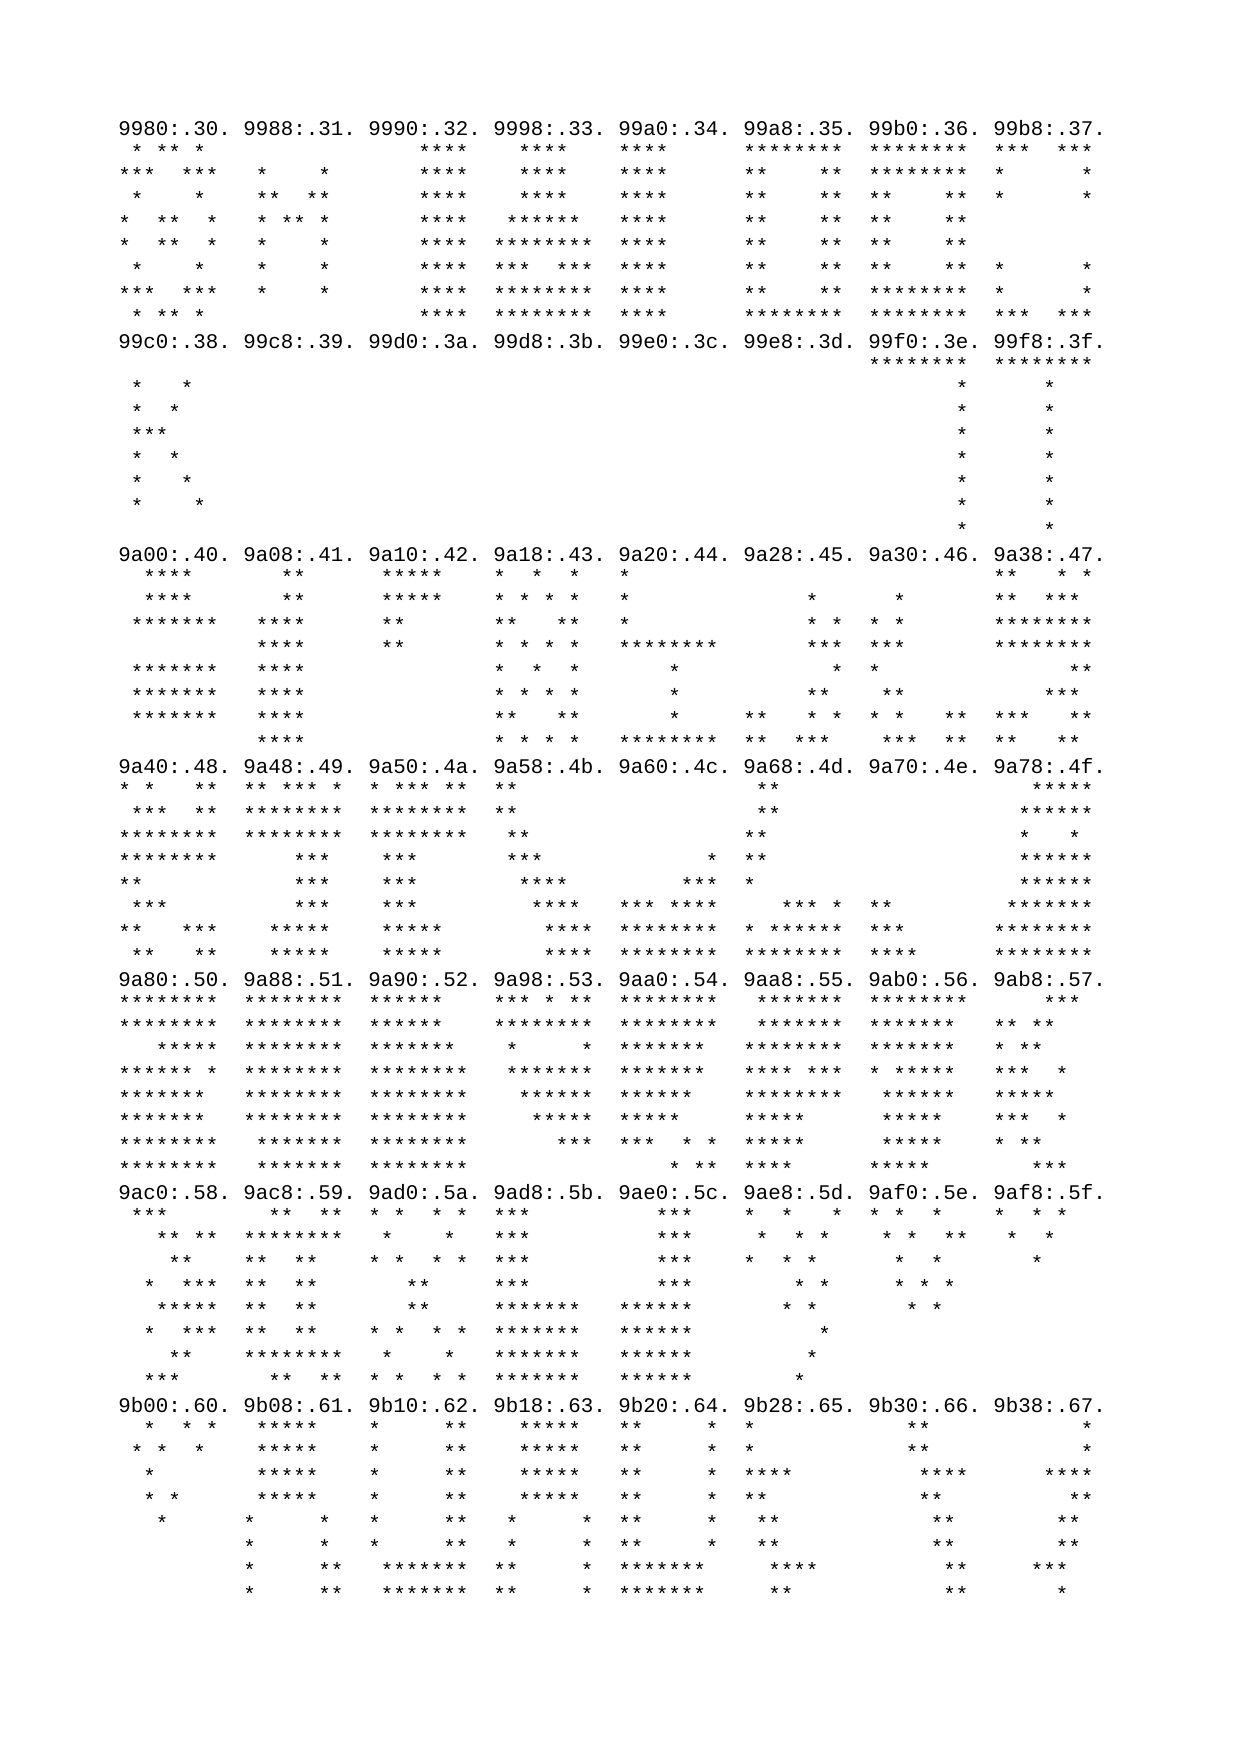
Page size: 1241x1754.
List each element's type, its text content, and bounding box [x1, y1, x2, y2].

text * * [118, 520, 1122, 544]
text * ** ******* ** * ******* **** ** *** [118, 1561, 1122, 1584]
text * * * ***** * ** ***** ** * * ** * [118, 1419, 1122, 1442]
text * ***** * ** ***** ** * **** **** **** [118, 1466, 1122, 1489]
text * ** * **** ******** **** ******** ******** *** *** [118, 307, 1122, 331]
text ***** ** ** ** ******* ****** * * * * [118, 1300, 1122, 1324]
text 9a40:.48. 9a48:.49. 9a50:.4a. 9a58:.4b. 9a60:.4c. 9a68:.4d. 9a70:.4e. 9a78:.4f. [118, 757, 1122, 780]
text *** * * [118, 426, 1122, 449]
text * ** * **** **** **** ******** ******** *** *** [118, 142, 1122, 165]
text *** ** ******** ******** ** ** ****** [118, 804, 1122, 827]
text * * * * [118, 473, 1122, 496]
text * *** ** ** ** *** *** * * * * * [118, 1277, 1122, 1300]
text * ** ******* ** * ******* ** ** * [118, 1584, 1122, 1608]
text *** ** ** * * * * *** *** * * * * * * * * * [118, 1206, 1122, 1229]
text *** *** * * **** **** **** ** ** ******** * * [118, 165, 1122, 189]
text 9a00:.40. 9a08:.41. 9a10:.42. 9a18:.43. 9a20:.44. 9a28:.45. 9a30:.46. 9a38:.47. [118, 544, 1122, 567]
text * * * * [118, 449, 1122, 473]
text 99c0:.38. 99c8:.39. 99d0:.3a. 99d8:.3b. 99e0:.3c. 99e8:.3d. 99f0:.3e. 99f8:.3f. [118, 331, 1122, 354]
text ******** ******** [118, 354, 1122, 378]
text **** ** ***** * * * * * * * ** *** [118, 591, 1122, 615]
text ******* **** ** ** ** * * * * * ******** [118, 615, 1122, 638]
text ** *** *** **** *** * ****** [118, 875, 1122, 898]
text * * * * [118, 496, 1122, 520]
text 9b00:.60. 9b08:.61. 9b10:.62. 9b18:.63. 9b20:.64. 9b28:.65. 9b30:.66. 9b38:.67. [118, 1395, 1122, 1419]
text ******** ******** ******** ** ** * * [118, 827, 1122, 851]
text ******** ******** ****** ******** ******** ******* ******* ** ** [118, 1017, 1122, 1040]
text * * * * ** * * ** * ** ** ** [118, 1513, 1122, 1537]
text * * ** ** **** **** **** ** ** ** ** * * [118, 189, 1122, 213]
text ** ** ******** * * *** *** * * * * * ** * * [118, 1229, 1122, 1253]
text * * * * [118, 402, 1122, 426]
text ******* **** * * * * * ** ** *** [118, 686, 1122, 709]
text ******* ******** ******** ***** ***** ***** ***** *** * [118, 1111, 1122, 1135]
text * * * * [118, 378, 1122, 402]
text ******** *** *** *** * ** ****** [118, 851, 1122, 875]
text ** ******** * * ******* ****** * [118, 1348, 1122, 1371]
text ******** ******** ****** *** * ** ******** ******* ******** *** [118, 993, 1122, 1017]
text *** *** *** **** *** **** *** * ** ******* [118, 898, 1122, 922]
text 9980:.30. 9988:.31. 9990:.32. 9998:.33. 99a0:.34. 99a8:.35. 99b0:.36. 99b8:.37. [118, 118, 1122, 142]
text * *** ** ** * * * * ******* ****** * [118, 1324, 1122, 1348]
text ******** ******* ******** * ** **** ***** *** [118, 1158, 1122, 1182]
text ******* **** ** ** * ** * * * * ** *** ** [118, 709, 1122, 733]
text * * * * **** *** *** **** ** ** ** ** * * [118, 260, 1122, 284]
text **** * * * * ******** ** *** *** ** ** ** [118, 733, 1122, 757]
text * ** * * ** * **** ****** **** ** ** ** ** [118, 213, 1122, 236]
text * * ** ** *** * * *** ** ** ** ***** [118, 780, 1122, 804]
text ***** ******** ******* * * ******* ******** ******* * ** [118, 1040, 1122, 1064]
text ****** * ******** ******** ******* ******* **** *** * ***** *** * [118, 1064, 1122, 1088]
text ******* ******** ******** ****** ****** ******** ****** ***** [118, 1088, 1122, 1111]
text ******* **** * * * * * * ** [118, 662, 1122, 686]
text *** ** ** * * * * ******* ****** * [118, 1371, 1122, 1395]
text 9ac0:.58. 9ac8:.59. 9ad0:.5a. 9ad8:.5b. 9ae0:.5c. 9ae8:.5d. 9af0:.5e. 9af8:.5f. [118, 1182, 1122, 1206]
text **** ** ***** * * * * ** * * [118, 567, 1122, 591]
text ** ** ***** ***** **** ******** ******** **** ******** [118, 946, 1122, 969]
text ** *** ***** ***** **** ******** * ****** *** ******** [118, 922, 1122, 946]
text * ** * * * **** ******** **** ** ** ** ** [118, 236, 1122, 260]
text * * ***** * ** ***** ** * ** ** ** [118, 1489, 1122, 1513]
text ******** ******* ******** *** *** * * ***** ***** * ** [118, 1135, 1122, 1158]
text 9a80:.50. 9a88:.51. 9a90:.52. 9a98:.53. 9aa0:.54. 9aa8:.55. 9ab0:.56. 9ab8:.57. [118, 969, 1122, 993]
text **** ** * * * * ******** *** *** ******** [118, 638, 1122, 662]
text *** *** * * **** ******** **** ** ** ******** * * [118, 284, 1122, 307]
text * * * ***** * ** ***** ** * * ** * [118, 1442, 1122, 1466]
text * * * ** * * ** * ** ** ** [118, 1537, 1122, 1561]
text ** ** ** * * * * *** *** * * * * * * [118, 1253, 1122, 1277]
